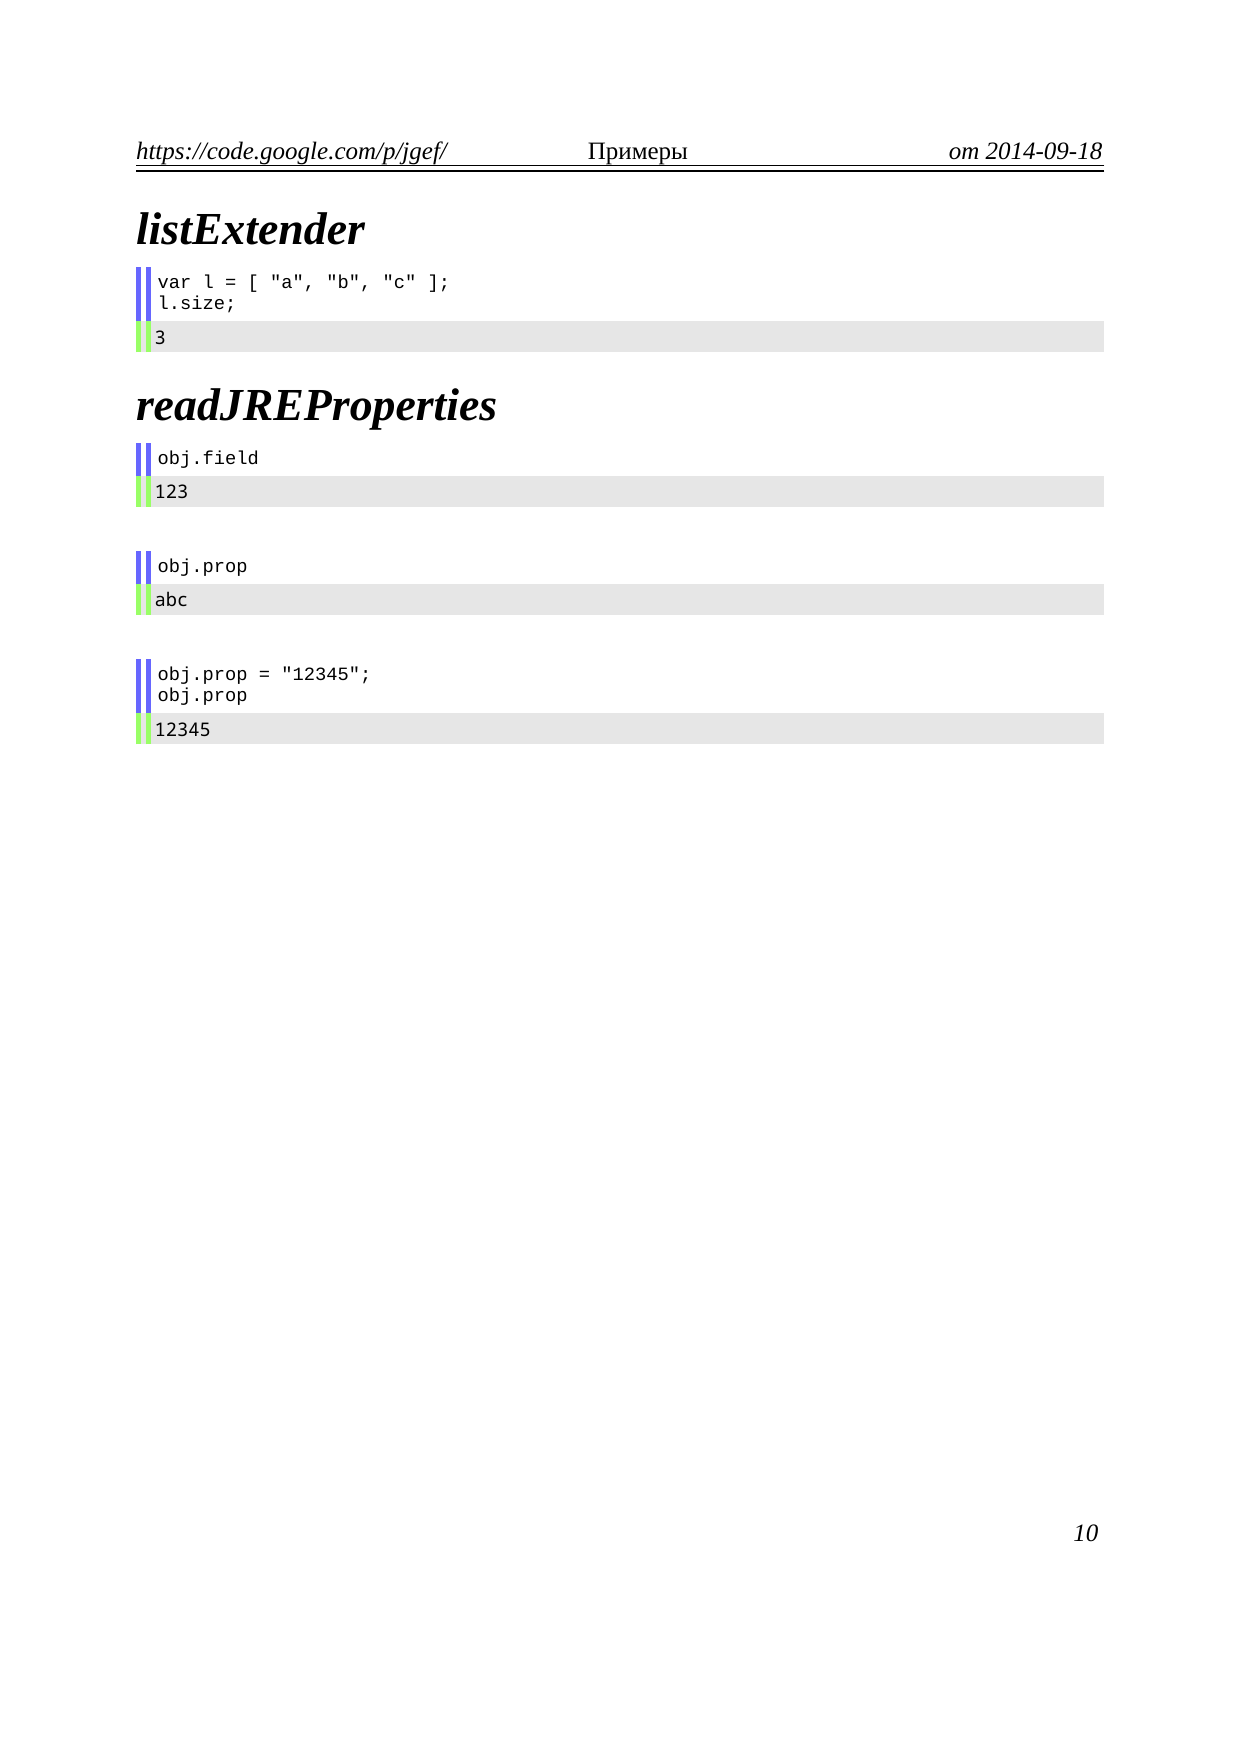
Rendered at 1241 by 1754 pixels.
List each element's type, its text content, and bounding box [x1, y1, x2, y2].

text l.size; [151, 294, 1104, 321]
text obj.field [151, 443, 1104, 476]
text obj.prop = "12345"; [151, 659, 1104, 686]
text 3 [151, 321, 1104, 352]
subtitle listExtender [136, 201, 1104, 254]
subtitle readJREProperties [136, 377, 1104, 430]
text obj.prop [151, 551, 1104, 584]
text [141, 476, 146, 507]
text [141, 713, 146, 744]
text 123 [151, 476, 1104, 507]
text var l = [ "a", "b", "c" ]; [151, 267, 1104, 294]
text [141, 551, 146, 584]
text abc [151, 584, 1104, 615]
text [141, 584, 146, 615]
text 12345 [151, 713, 1104, 744]
text obj.prop [151, 686, 1104, 713]
text [141, 321, 146, 352]
